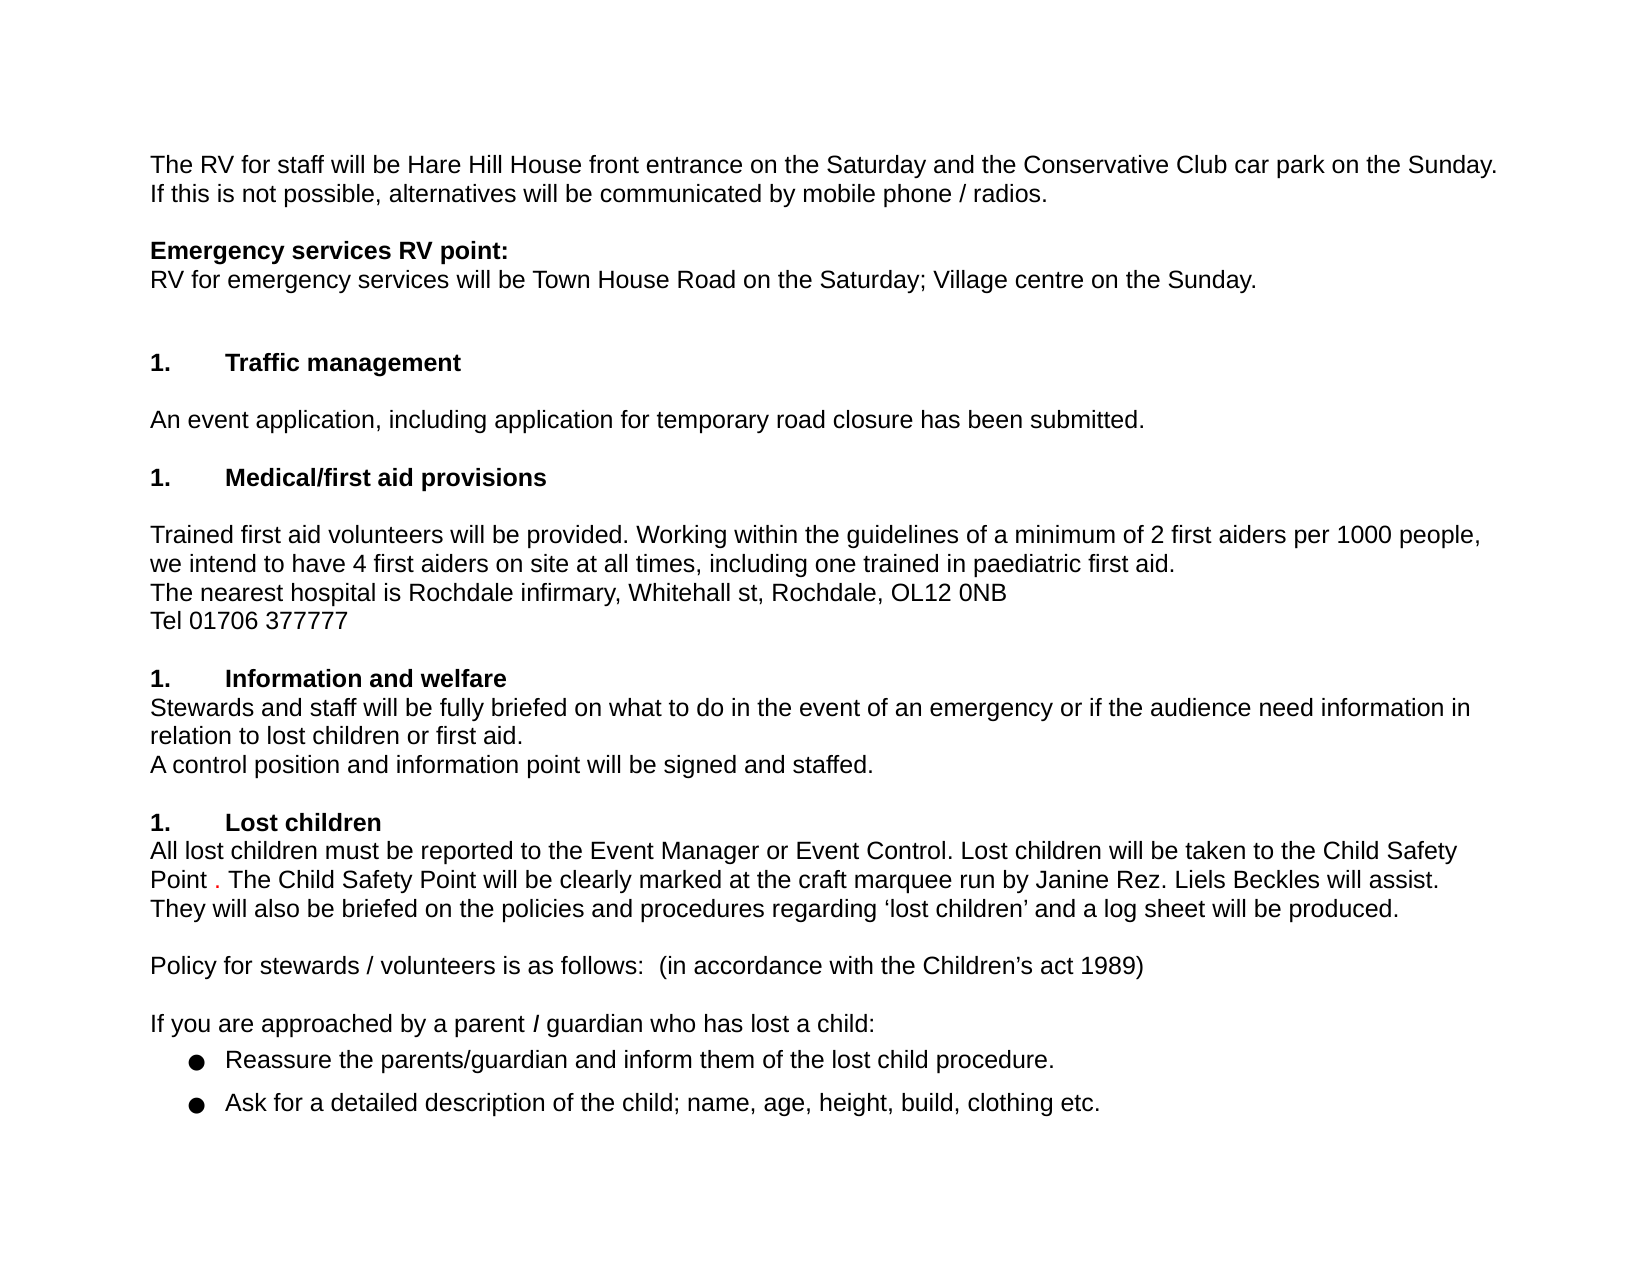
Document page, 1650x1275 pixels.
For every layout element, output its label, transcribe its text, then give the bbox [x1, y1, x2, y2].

list Traffic management [150, 347, 1500, 376]
text Stewards and staff will be fully briefed on what to do in the event of an emergency or if the audience need information in relation to lost children or first aid. [150, 692, 1500, 750]
text The nearest hospital is Rochdale infirmary, Whitehall st, Rochdale, OL12 0NB [150, 577, 1500, 606]
text A control position and information point will be signed and staffed. [150, 750, 1500, 779]
text If you are approached by a parent I guardian who has lost a child: [150, 1009, 1500, 1037]
text All lost children must be reported to the Event Manager or Event Control. Lost children will be taken to the Child Safety Point . The Child Safety Point will be clearly marked at the craft marquee run by Janine Rez. Liels Beckles will assist. [150, 836, 1500, 894]
list Medical/first aid provisions [150, 462, 1500, 491]
text Emergency services RV point: [150, 236, 1500, 265]
list Reassure the parents/guardian and inform them of the lost child procedure. [187, 1037, 1500, 1080]
text Trained first aid volunteers will be provided. Working within the guidelines of a minimum of 2 first aiders per 1000 people, we intend to have 4 first aiders on site at all times, including one trained in paediatric first aid. [150, 520, 1500, 577]
text Tel 01706 377777 [150, 606, 1500, 635]
text RV for emergency services will be Town House Road on the Saturday; Village centre on the Sunday. [150, 265, 1500, 294]
text The RV for staff will be Hare Hill House front entrance on the Saturday and the Conservative Club car park on the Sunday. If this is not possible, alternatives will be communicated by mobile phone / radios. [150, 150, 1500, 207]
text They will also be briefed on the policies and procedures regarding ‘lost children’ and a log sheet will be produced. [150, 894, 1500, 922]
list Information and welfare [150, 664, 1500, 692]
list Lost children [150, 807, 1500, 836]
text Policy for stewards / volunteers is as follows: (in accordance with the Children’s act 1989) [150, 951, 1500, 980]
list Ask for a detailed description of the child; name, age, height, build, clothing etc. [187, 1080, 1500, 1123]
text An event application, including application for temporary road closure has been submitted. [150, 405, 1500, 434]
